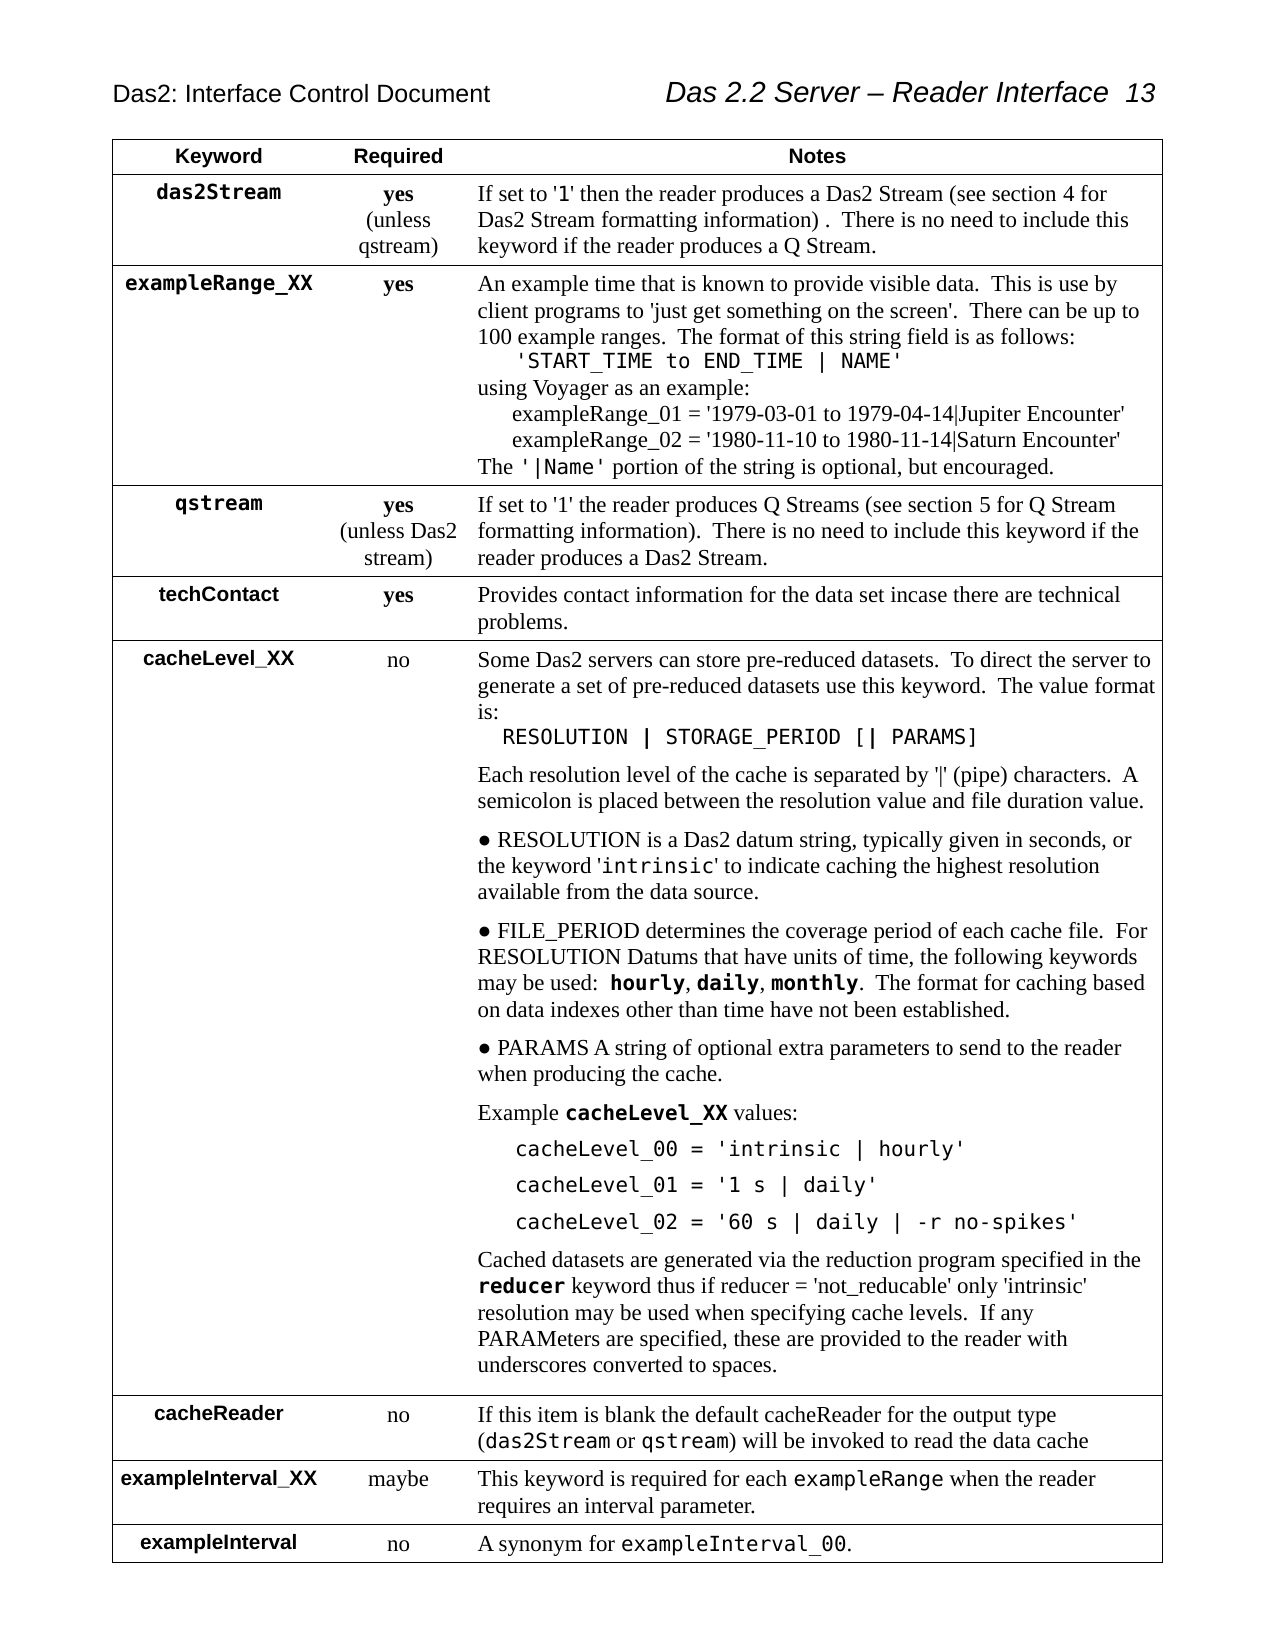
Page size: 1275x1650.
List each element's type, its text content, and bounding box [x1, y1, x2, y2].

table_cell If set to '1' then the reader produces a Das2 Stream (see section 4 for Das2 Stream formatting information) . There is no need to include this keyword if the reader produces a Q Stream. [472, 175, 1162, 265]
table_cell das2Stream [113, 175, 325, 265]
table_cell maybe [325, 1461, 472, 1524]
table_cell yes (unless qstream) [325, 175, 472, 265]
table_cell If this item is blank the default cacheReader for the output type (das2Stream or qstream) will be invoked to read the data cache [472, 1396, 1162, 1460]
table_cell yes [325, 577, 472, 640]
table_header Keyword [113, 140, 325, 174]
table_cell yes (unless Das2 stream) [325, 486, 472, 576]
table_cell yes [325, 266, 472, 485]
table_cell techContact [113, 577, 325, 640]
table_cell exampleInterval_XX [113, 1461, 325, 1524]
table_cell qstream [113, 486, 325, 576]
table_header Required [325, 140, 472, 174]
table_header Notes [472, 140, 1162, 174]
table_cell no [325, 641, 472, 1395]
table_cell A synonym for exampleInterval_00. [472, 1525, 1162, 1562]
table_cell cacheLevel_XX [113, 641, 325, 1395]
table_cell no [325, 1396, 472, 1460]
table_cell Some Das2 servers can store pre-reduced datasets. To direct the server to generate a set of pre-reduced datasets use this keyword. The value format is: RESOLUTION | STORAGE_PERIOD [| PARAMS] Each resolution level of the cache is separated by '|' (pipe) characters. A semicolon is placed between the resolution value and file duration value. ● RESOLUTION is a Das2 datum string, typically given in seconds, or the keyword 'intrinsic' to indicate caching the highest resolution available from the data source. ● FILE_PERIOD determines the coverage period of each cache file. For RESOLUTION Datums that have units of time, the following keywords may be used: hourly, daily, monthly. The format for caching based on data indexes other than time have not been established. ● PARAMS A string of optional extra parameters to send to the reader when producing the cache. Example cacheLevel_XX values: cacheLevel_00 = 'intrinsic | hourly' cacheLevel_01 = '1 s | daily' cacheLevel_02 = '60 s | daily | -r no-spikes' Cached datasets are generated via the reduction program specified in the reducer keyword thus if reducer = 'not_reducable' only 'intrinsic' resolution may be used when specifying cache levels. If any PARAMeters are specified, these are provided to the reader with underscores converted to spaces. [472, 641, 1162, 1395]
table_cell exampleInterval [113, 1525, 325, 1562]
table_cell Provides contact information for the data set incase there are technical problems. [472, 577, 1162, 640]
table_cell An example time that is known to provide visible data. This is use by client programs to 'just get something on the screen'. There can be up to 100 example ranges. The format of this string field is as follows: 'START_TIME to END_TIME | NAME' using Voyager as an example: exampleRange_01 = '1979-03-01 to 1979-04-14|Jupiter Encounter' exampleRange_02 = '1980-11-10 to 1980-11-14|Saturn Encounter' The '|Name' portion of the string is optional, but encouraged. [472, 266, 1162, 485]
table_cell This keyword is required for each exampleRange when the reader requires an interval parameter. [472, 1461, 1162, 1524]
table_cell exampleRange_XX [113, 266, 325, 485]
table_cell no [325, 1525, 472, 1562]
table_cell cacheReader [113, 1396, 325, 1460]
table_cell If set to '1' the reader produces Q Streams (see section 5 for Q Stream formatting information). There is no need to include this keyword if the reader produces a Das2 Stream. [472, 486, 1162, 576]
